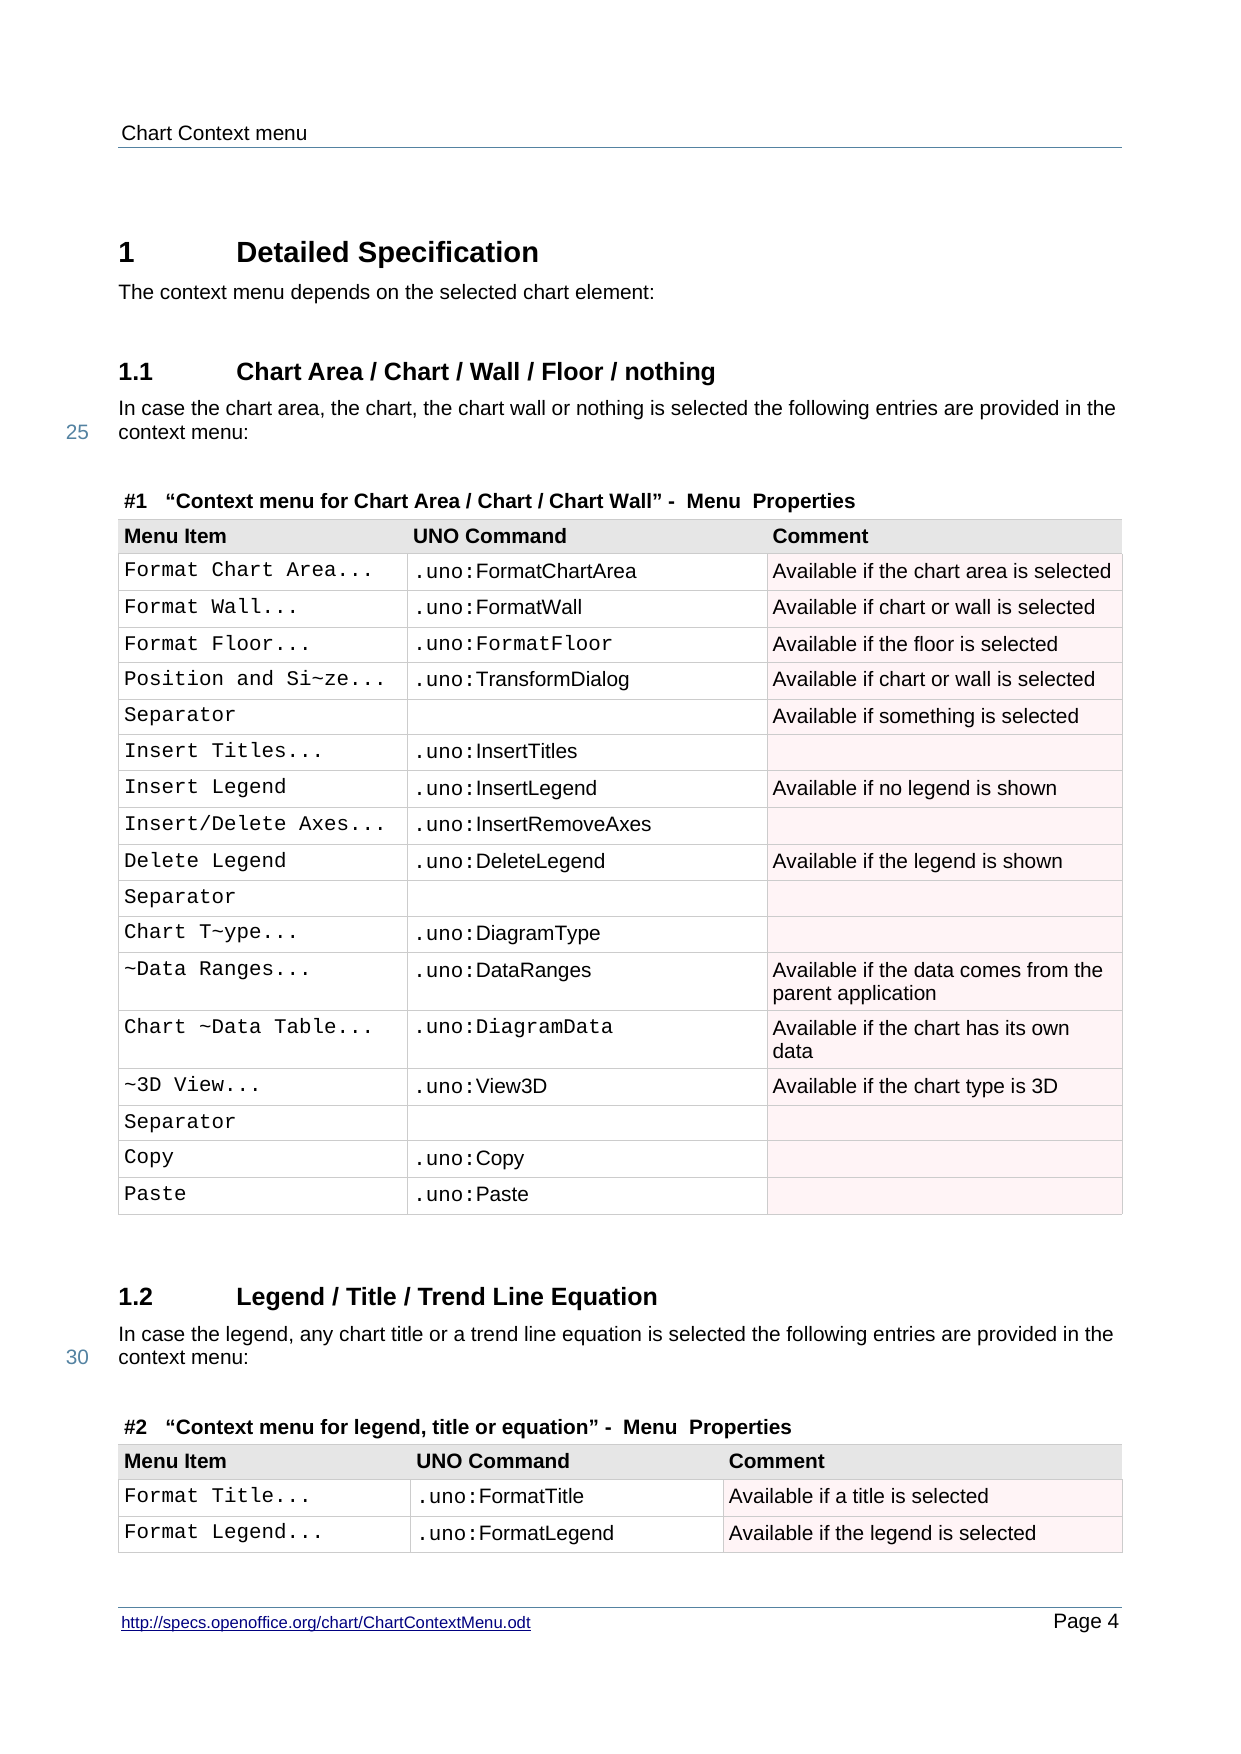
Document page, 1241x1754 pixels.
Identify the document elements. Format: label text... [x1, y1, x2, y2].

table_cell Insert Legend [119, 771, 407, 807]
table_cell .uno:DiagramData [408, 1011, 767, 1068]
table_header UNO Command [407, 520, 767, 553]
table_cell [768, 1178, 1122, 1214]
table_cell [768, 1141, 1122, 1177]
table_header UNO Command [410, 1445, 723, 1479]
table_cell Available if no legend is shown [768, 771, 1122, 807]
table_cell [768, 917, 1122, 952]
table_cell Available if the data comes from the parent application [768, 953, 1122, 1010]
table_cell Available if a title is selected [724, 1480, 1122, 1516]
table_cell Available if the chart has its own data [768, 1011, 1122, 1068]
table_cell [768, 881, 1122, 916]
table_cell Separator [119, 881, 407, 916]
table_header Comment [723, 1445, 1122, 1479]
table_cell [408, 881, 767, 916]
table_cell Copy [119, 1141, 407, 1177]
table_cell .uno:FormatTitle [411, 1480, 723, 1516]
table_cell .uno:Paste [408, 1178, 767, 1214]
table_cell .uno:FormatLegend [411, 1517, 723, 1552]
table_cell Available if chart or wall is selected [768, 663, 1122, 699]
table_cell .uno:InsertLegend [408, 771, 767, 807]
table_cell [768, 808, 1122, 844]
table_cell .uno:DiagramType [408, 917, 767, 952]
table_cell Available if chart or wall is selected [768, 591, 1122, 627]
table_cell [408, 700, 767, 734]
table_cell .uno:TransformDialog [408, 663, 767, 699]
table_header Comment [767, 520, 1122, 553]
subtitle Detailed Specification [118, 236, 1122, 268]
table_cell Format Legend... [119, 1517, 410, 1552]
table_cell Available if the legend is selected [724, 1517, 1122, 1552]
table_cell [768, 735, 1122, 770]
text The context menu depends on the selected chart element: [118, 280, 1122, 303]
table_cell [768, 1106, 1122, 1140]
table_cell .uno:FormatWall [408, 591, 767, 627]
table_cell Chart ~Data Table... [119, 1011, 407, 1068]
table_cell Position and Si~ze... [119, 663, 407, 699]
table_cell Format Wall... [119, 591, 407, 627]
text In case the chart area, the chart, the chart wall or nothing is selected the following entries are provided in the context menu: [118, 397, 1122, 443]
table_header Menu Item [118, 520, 407, 553]
table_cell .uno:DataRanges [408, 953, 767, 1010]
table_cell Format Chart Area... [119, 554, 407, 590]
table_cell Chart T~ype... [119, 917, 407, 952]
table_cell .uno:DeleteLegend [408, 845, 767, 880]
table_cell .uno:InsertRemoveAxes [408, 808, 767, 844]
table_cell Available if the floor is selected [768, 628, 1122, 662]
table_cell .uno:View3D [408, 1069, 767, 1105]
table_cell Paste [119, 1178, 407, 1214]
table_header “Context menu for Chart Area / Chart / Chart Wall” - Menu Properties [118, 484, 1122, 518]
table_header “Context menu for legend, title or equation” - Menu Properties [118, 1410, 1122, 1444]
table_cell ~Data Ranges... [119, 953, 407, 1010]
table_cell ~3D View... [119, 1069, 407, 1105]
text In case the legend, any chart title or a trend line equation is selected the following entries are provided in the context menu: [118, 1323, 1122, 1369]
table_cell Format Title... [119, 1480, 410, 1516]
table_cell .uno:InsertTitles [408, 735, 767, 770]
table_cell .uno:Copy [408, 1141, 767, 1177]
table_cell Available if the chart type is 3D [768, 1069, 1122, 1105]
table_cell Available if the legend is shown [768, 845, 1122, 880]
table_cell .uno:FormatFloor [408, 628, 767, 662]
table_cell Separator [119, 1106, 407, 1140]
subtitle Chart Area / Chart / Wall / Floor / nothing [118, 357, 1122, 385]
subtitle Legend / Title / Trend Line Equation [118, 1283, 1122, 1311]
table_cell Insert/Delete Axes... [119, 808, 407, 844]
table_cell Available if the chart area is selected [768, 554, 1122, 590]
table_cell .uno:FormatChartArea [408, 554, 767, 590]
table_cell Insert Titles... [119, 735, 407, 770]
table_cell Format Floor... [119, 628, 407, 662]
table_header Menu Item [118, 1445, 410, 1479]
table_cell [408, 1106, 767, 1140]
table_cell Available if something is selected [768, 700, 1122, 734]
table_cell Delete Legend [119, 845, 407, 880]
table_cell Separator [119, 700, 407, 734]
